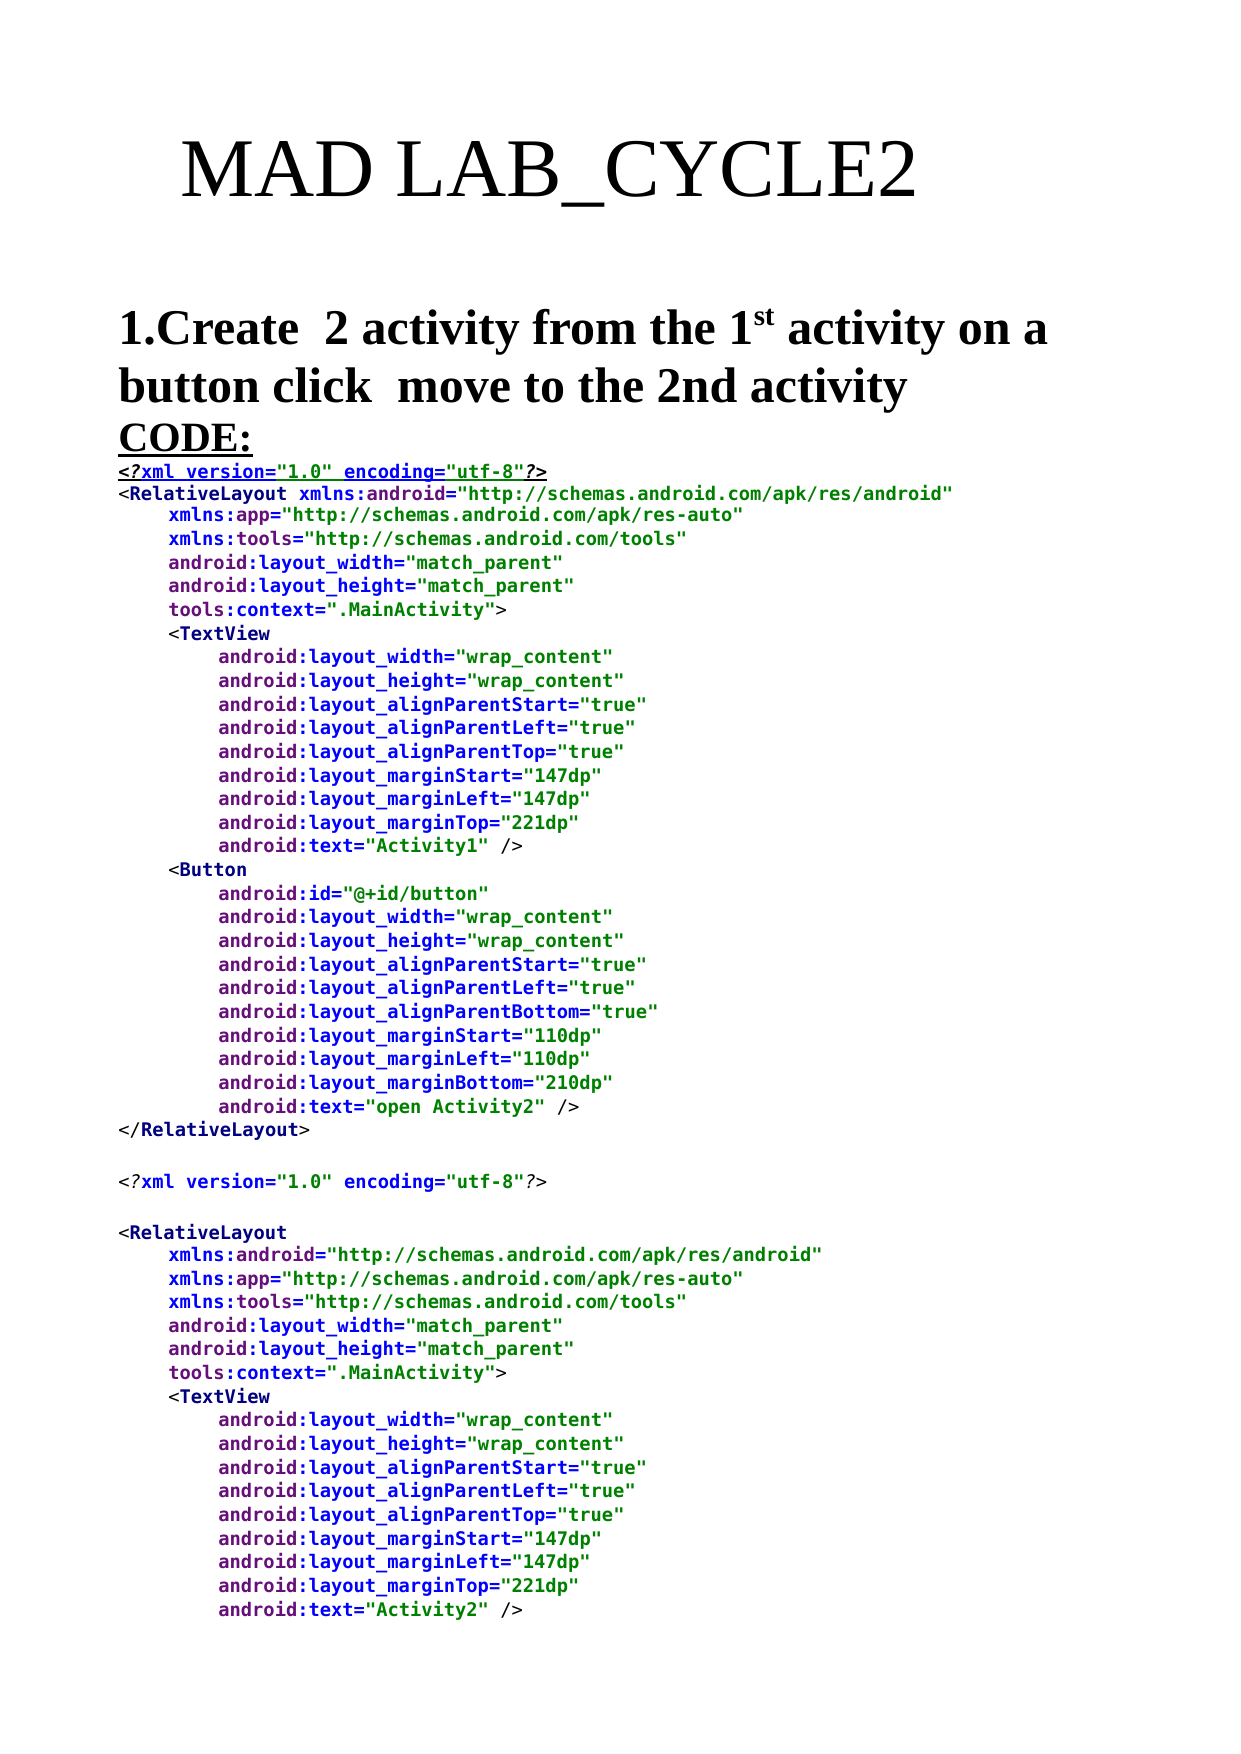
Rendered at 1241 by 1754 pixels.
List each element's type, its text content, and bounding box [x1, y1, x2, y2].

text android:layout_alignParentStart="true" [118, 1457, 1122, 1480]
text android:layout_marginStart="147dp" [118, 1528, 1122, 1551]
text android:layout_marginLeft="147dp" [118, 788, 1122, 812]
text xmlns:app="http://schemas.android.com/apk/res-auto" [118, 504, 1122, 528]
text android:layout_width="match_parent" [118, 1315, 1122, 1338]
text xmlns:android="http://schemas.android.com/apk/res/android" [118, 1244, 1122, 1267]
text <?xml version="1.0" encoding="utf-8"?> [118, 461, 1122, 483]
text android:layout_height="match_parent" [118, 575, 1122, 599]
text android:layout_alignParentLeft="true" [118, 977, 1122, 1001]
text android:layout_width="wrap_content" [118, 906, 1122, 930]
text android:layout_alignParentTop="true" [118, 741, 1122, 764]
text xmlns:tools="http://schemas.android.com/tools" [118, 528, 1122, 552]
text xmlns:app="http://schemas.android.com/apk/res-auto" [118, 1267, 1122, 1291]
text android:layout_height="wrap_content" [118, 670, 1122, 694]
text android:layout_height="match_parent" [118, 1338, 1122, 1362]
text <RelativeLayout xmlns:android="http://schemas.android.com/apk/res/android" [118, 483, 1122, 504]
text android:layout_marginLeft="110dp" [118, 1048, 1122, 1072]
text android:layout_alignParentBottom="true" [118, 1001, 1122, 1025]
text android:layout_marginStart="110dp" [118, 1025, 1122, 1048]
text android:text="Activity2" /> [118, 1598, 1122, 1622]
text android:layout_alignParentTop="true" [118, 1504, 1122, 1528]
text MAD LAB_CYCLE2 [118, 118, 1122, 214]
text android:layout_width="wrap_content" [118, 1409, 1122, 1433]
text tools:context=".MainActivity"> [118, 1362, 1122, 1386]
text android:layout_height="wrap_content" [118, 930, 1122, 954]
text <RelativeLayout [118, 1222, 1122, 1244]
text android:layout_alignParentLeft="true" [118, 717, 1122, 741]
text <?xml version="1.0" encoding="utf-8"?> [118, 1171, 1122, 1192]
text </RelativeLayout> [118, 1119, 1122, 1141]
text CODE: [118, 413, 1122, 461]
text <TextView [118, 623, 1122, 646]
text android:layout_marginLeft="147dp" [118, 1551, 1122, 1575]
text android:text="Activity1" /> [118, 836, 1122, 859]
text android:layout_width="match_parent" [118, 552, 1122, 575]
text android:id="@+id/button" [118, 883, 1122, 906]
text <Button [118, 859, 1122, 883]
text android:layout_marginTop="221dp" [118, 1575, 1122, 1598]
text android:text="open Activity2" /> [118, 1096, 1122, 1119]
text tools:context=".MainActivity"> [118, 599, 1122, 623]
text android:layout_height="wrap_content" [118, 1433, 1122, 1457]
text android:layout_width="wrap_content" [118, 646, 1122, 670]
text android:layout_alignParentStart="true" [118, 694, 1122, 717]
text android:layout_marginBottom="210dp" [118, 1072, 1122, 1096]
text 1.Create 2 activity from the 1st activity on a button click move to the 2nd activity [118, 298, 1122, 413]
text android:layout_marginTop="221dp" [118, 812, 1122, 836]
text <TextView [118, 1386, 1122, 1409]
text xmlns:tools="http://schemas.android.com/tools" [118, 1291, 1122, 1315]
text android:layout_alignParentStart="true" [118, 954, 1122, 977]
text android:layout_marginStart="147dp" [118, 764, 1122, 788]
text android:layout_alignParentLeft="true" [118, 1480, 1122, 1504]
